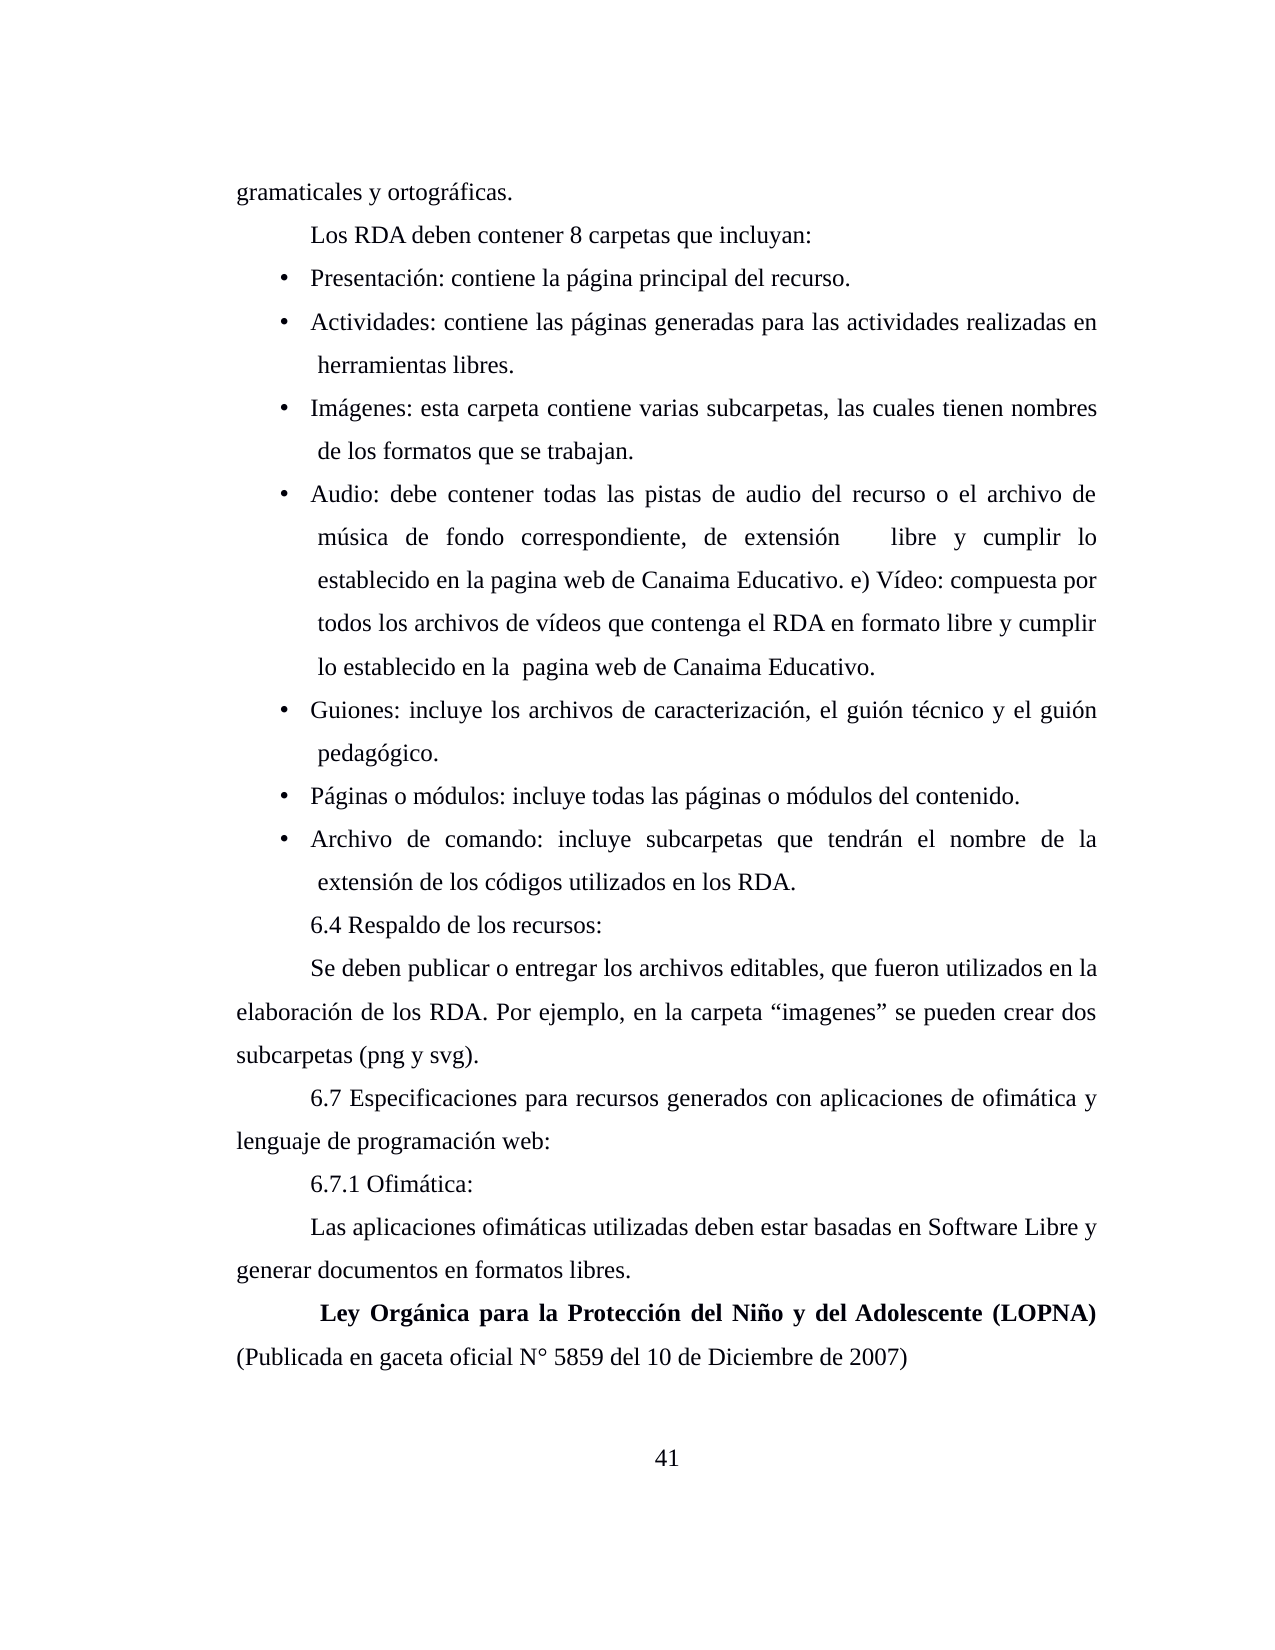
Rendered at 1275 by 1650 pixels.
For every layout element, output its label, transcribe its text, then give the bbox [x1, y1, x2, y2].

list Audio: debe contener todas las pistas de audio del recurso o el archivo de música de fondo correspondiente, de extensión libre y cumplir lo establecido en la pagina web de Canaima Educativo. e) Vídeo: compuesta por todos los archivos de vídeos que contenga el RDA en formato libre y cumplir lo establecido en la pagina web de Canaima Educativo. [280, 479, 1098, 680]
list Guiones: incluye los archivos de caracterización, el guión técnico y el guión pedagógico. [280, 695, 1098, 767]
text Ley Orgánica para la Protección del Niño y del Adolescente (LOPNA) (Publicada en gaceta oficial N° 5859 del 10 de Diciembre de 2007) [236, 1298, 1098, 1370]
list Imágenes: esta carpeta contiene varias subcarpetas, las cuales tienen nombres de los formatos que se trabajan. [280, 393, 1098, 465]
text 6.4 Respaldo de los recursos: [236, 910, 1098, 939]
text Se deben publicar o entregar los archivos editables, que fueron utilizados en la elaboración de los RDA. Por ejemplo, en la carpeta “imagenes” se pueden crear dos subcarpetas (png y svg). [236, 953, 1098, 1068]
list Presentación: contiene la página principal del recurso. [280, 263, 1098, 292]
list Actividades: contiene las páginas generadas para las actividades realizadas en herramientas libres. [280, 307, 1098, 378]
list Archivo de comando: incluye subcarpetas que tendrán el nombre de la extensión de los códigos utilizados en los RDA. [280, 824, 1098, 896]
text gramaticales y ortográficas. [236, 177, 1098, 206]
text Los RDA deben contener 8 carpetas que incluyan: [236, 220, 1098, 249]
text Las aplicaciones ofimáticas utilizadas deben estar basadas en Software Libre y generar documentos en formatos libres. [236, 1212, 1098, 1284]
list Páginas o módulos: incluye todas las páginas o módulos del contenido. [280, 781, 1098, 810]
text 6.7.1 Ofimática: [236, 1169, 1098, 1198]
text 6.7 Especificaciones para recursos generados con aplicaciones de ofimática y lenguaje de programación web: [236, 1083, 1098, 1155]
